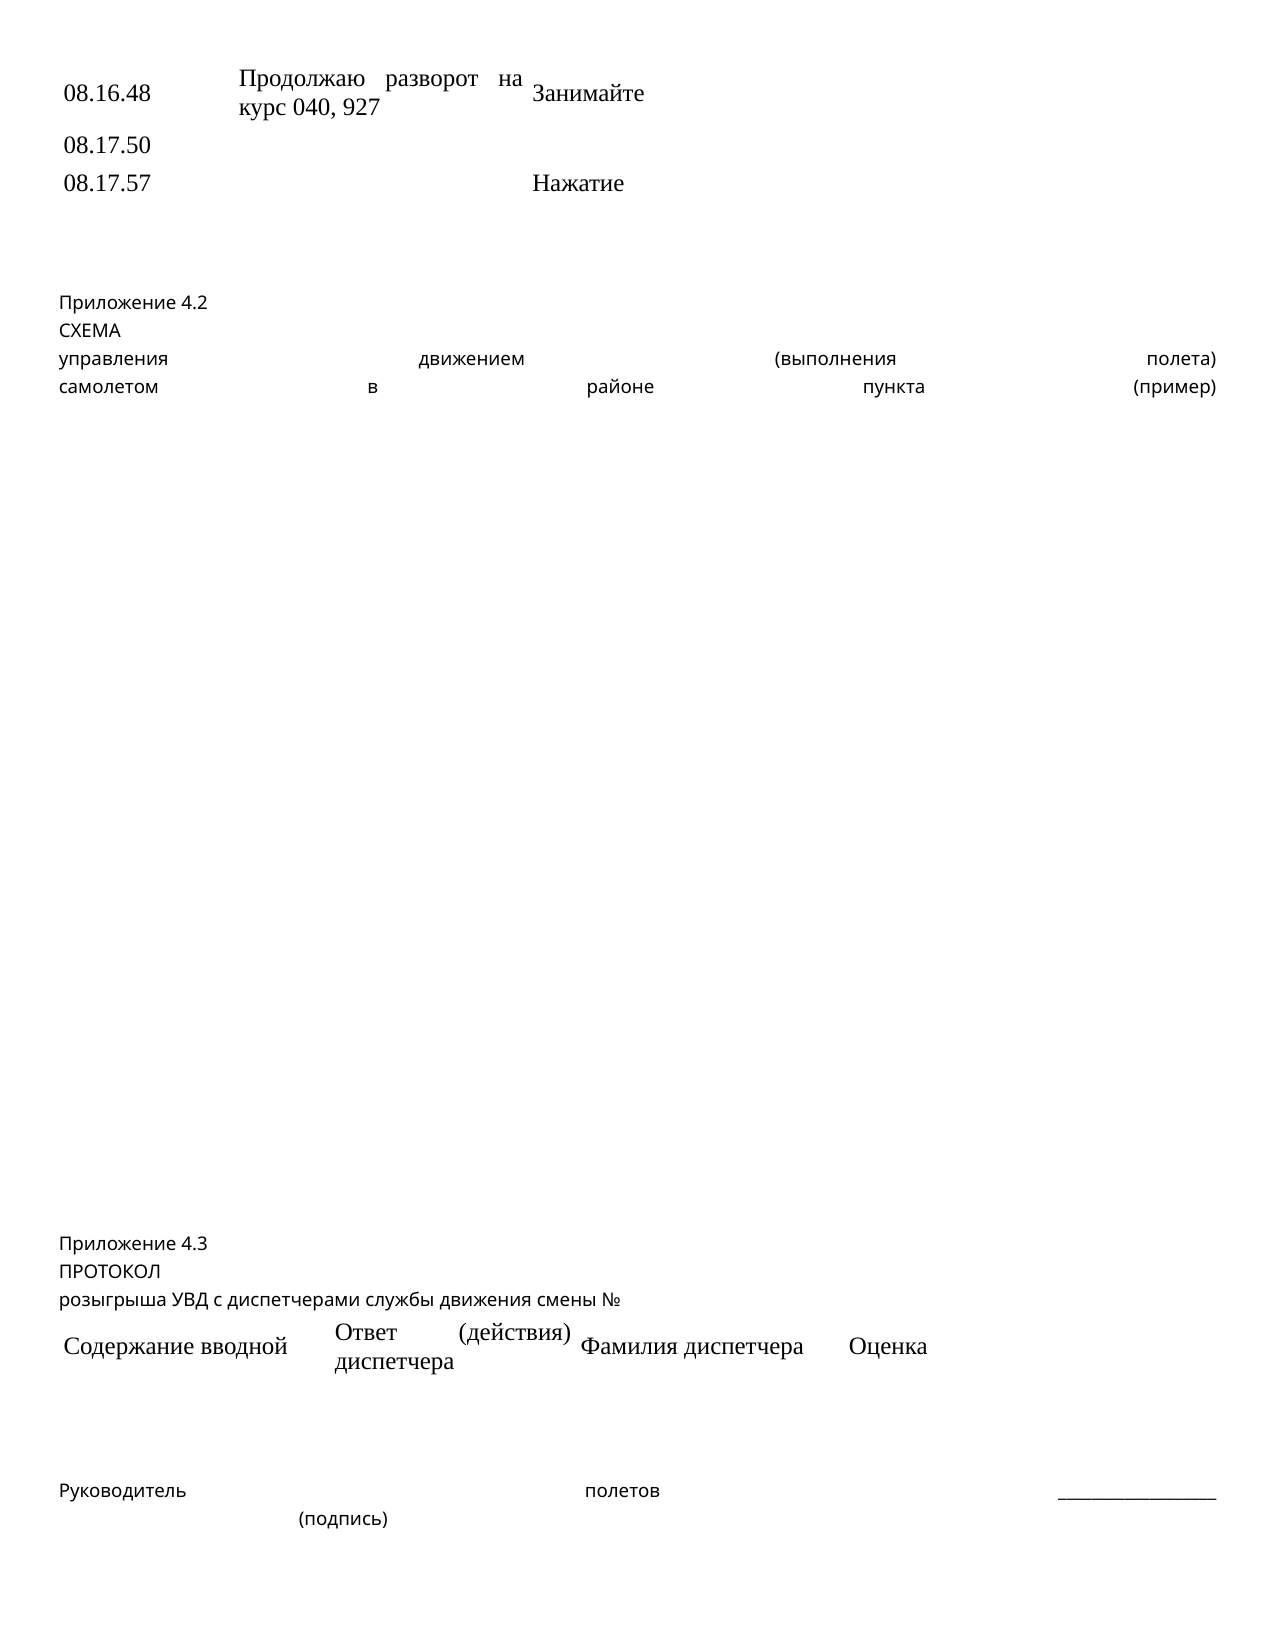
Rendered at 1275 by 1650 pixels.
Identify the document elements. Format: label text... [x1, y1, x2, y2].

table_header Оценка [844, 1312, 1097, 1379]
table_cell [576, 1379, 844, 1446]
table_cell [234, 164, 527, 202]
table_cell 08.16.48 [59, 59, 234, 125]
text Приложение 4.3 [58, 1228, 1216, 1256]
table_cell [833, 125, 1097, 163]
table_cell 08.17.57 [59, 164, 234, 202]
table_cell [330, 1379, 576, 1446]
text ПРОТОКОЛ розыгрыша УВД с диспетчерами службы движения смены № [58, 1256, 1216, 1312]
table_header Содержание вводной [59, 1312, 330, 1379]
table_cell [528, 125, 833, 163]
table_cell Занимайте [528, 59, 833, 125]
text Приложение 4.2 [58, 287, 1216, 315]
table_header Ответ (действия) диспетчера [330, 1312, 576, 1379]
table_cell [833, 164, 1097, 202]
text СХЕМА управления движением (выполнения полета) самолетом в районе пункта (пример) [58, 315, 1216, 427]
text Руководитель полетов ___________________ (подпись) [58, 1446, 1216, 1531]
table_cell [833, 59, 1097, 125]
table_cell Продолжаю разворот на курс 040, 927 [234, 59, 527, 125]
table_header Фамилия диспетчера [576, 1312, 844, 1379]
table_cell Нажатие [528, 164, 833, 202]
table_cell [234, 125, 527, 163]
table_cell 08.17.50 [59, 125, 234, 163]
table_cell [844, 1379, 1097, 1446]
table_cell [59, 1379, 330, 1446]
